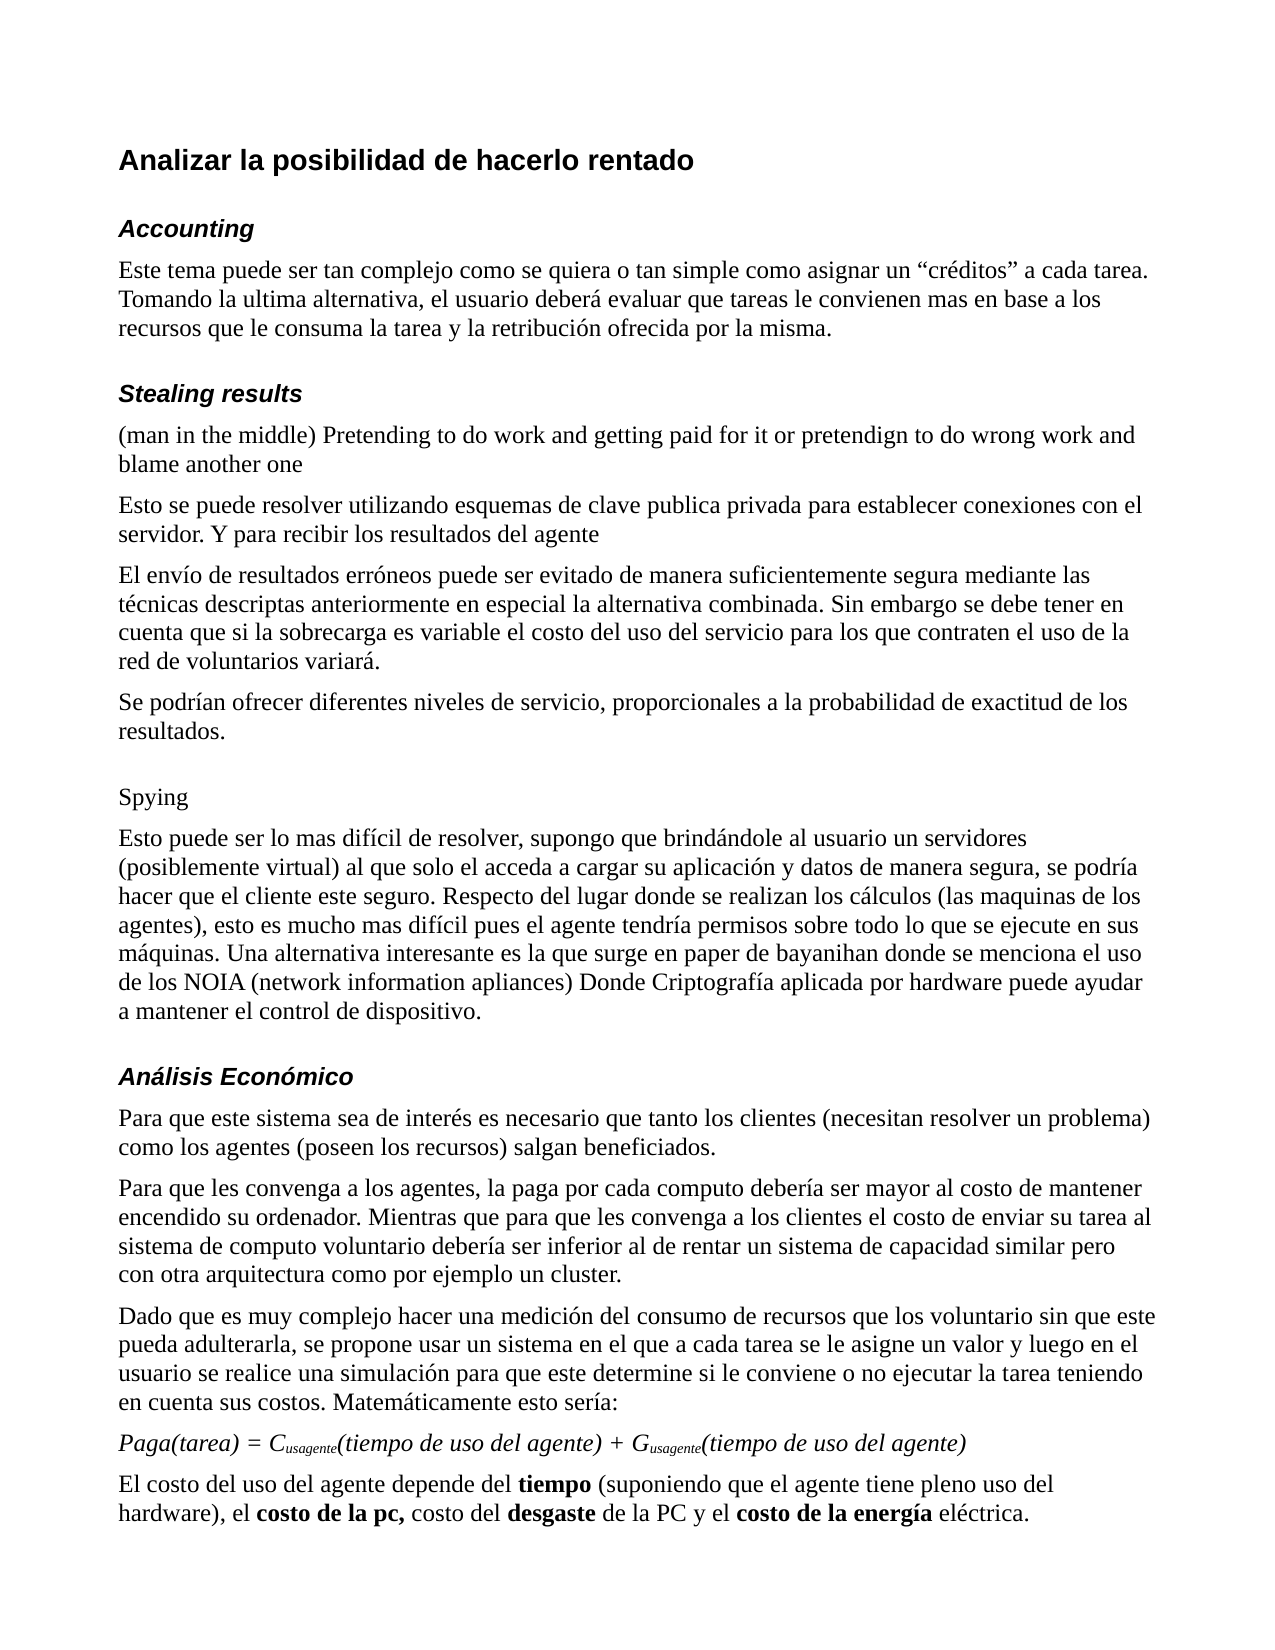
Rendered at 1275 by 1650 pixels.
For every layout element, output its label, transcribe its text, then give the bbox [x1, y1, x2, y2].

subtitle Spying [118, 782, 1157, 811]
text Para que este sistema sea de interés es necesario que tanto los clientes (necesitan resolver un problema) como los agentes (poseen los recursos) salgan beneficiados. [118, 1103, 1157, 1161]
subtitle Análisis Económico [118, 1062, 1157, 1091]
text (man in the middle) Pretending to do work and getting paid for it or pretendign to do wrong work and blame another one [118, 420, 1157, 477]
text Se podrían ofrecer diferentes niveles de servicio, proporcionales a la probabilidad de exactitud de los resultados. [118, 687, 1157, 745]
text Esto puede ser lo mas difícil de resolver, supongo que brindándole al usuario un servidores (posiblemente virtual) al que solo el acceda a cargar su aplicación y datos de manera segura, se podría hacer que el cliente este seguro. Respecto del lugar donde se realizan los cálculos (las maquinas de los agentes), esto es mucho mas difícil pues el agente tendría permisos sobre todo lo que se ejecute en sus máquinas. Una alternativa interesante es la que surge en paper de bayanihan donde se menciona el uso de los NOIA (network information apliances) Donde Criptografía aplicada por hardware puede ayudar a mantener el control de dispositivo. [118, 823, 1157, 1025]
text Paga(tarea) = Cusagente(tiempo de uso del agente) + Gusagente(tiempo de uso del agente) [118, 1428, 1157, 1457]
subtitle Accounting [118, 214, 1157, 243]
subtitle Stealing results [118, 379, 1157, 407]
text El costo del uso del agente depende del tiempo (suponiendo que el agente tiene pleno uso del hardware), el costo de la pc, costo del desgaste de la PC y el costo de la energía eléctrica. [118, 1469, 1157, 1527]
subtitle Analizar la posibilidad de hacerlo rentado [118, 143, 1157, 177]
text Para que les convenga a los agentes, la paga por cada computo debería ser mayor al costo de mantener encendido su ordenador. Mientras que para que les convenga a los clientes el costo de enviar su tarea al sistema de computo voluntario debería ser inferior al de rentar un sistema de capacidad similar pero con otra arquitectura como por ejemplo un cluster. [118, 1173, 1157, 1288]
text El envío de resultados erróneos puede ser evitado de manera suficientemente segura mediante las técnicas descriptas anteriormente en especial la alternativa combinada. Sin embargo se debe tener en cuenta que si la sobrecarga es variable el costo del uso del servicio para los que contraten el uso de la red de voluntarios variará. [118, 560, 1157, 675]
text Esto se puede resolver utilizando esquemas de clave publica privada para establecer conexiones con el servidor. Y para recibir los resultados del agente [118, 490, 1157, 547]
text Este tema puede ser tan complejo como se quiera o tan simple como asignar un “créditos” a cada tarea. Tomando la ultima alternativa, el usuario deberá evaluar que tareas le convienen mas en base a los recursos que le consuma la tarea y la retribución ofrecida por la misma. [118, 255, 1157, 341]
text Dado que es muy complejo hacer una medición del consumo de recursos que los voluntario sin que este pueda adulterarla, se propone usar un sistema en el que a cada tarea se le asigne un valor y luego en el usuario se realice una simulación para que este determine si le conviene o no ejecutar la tarea teniendo en cuenta sus costos. Matemáticamente esto sería: [118, 1301, 1157, 1416]
